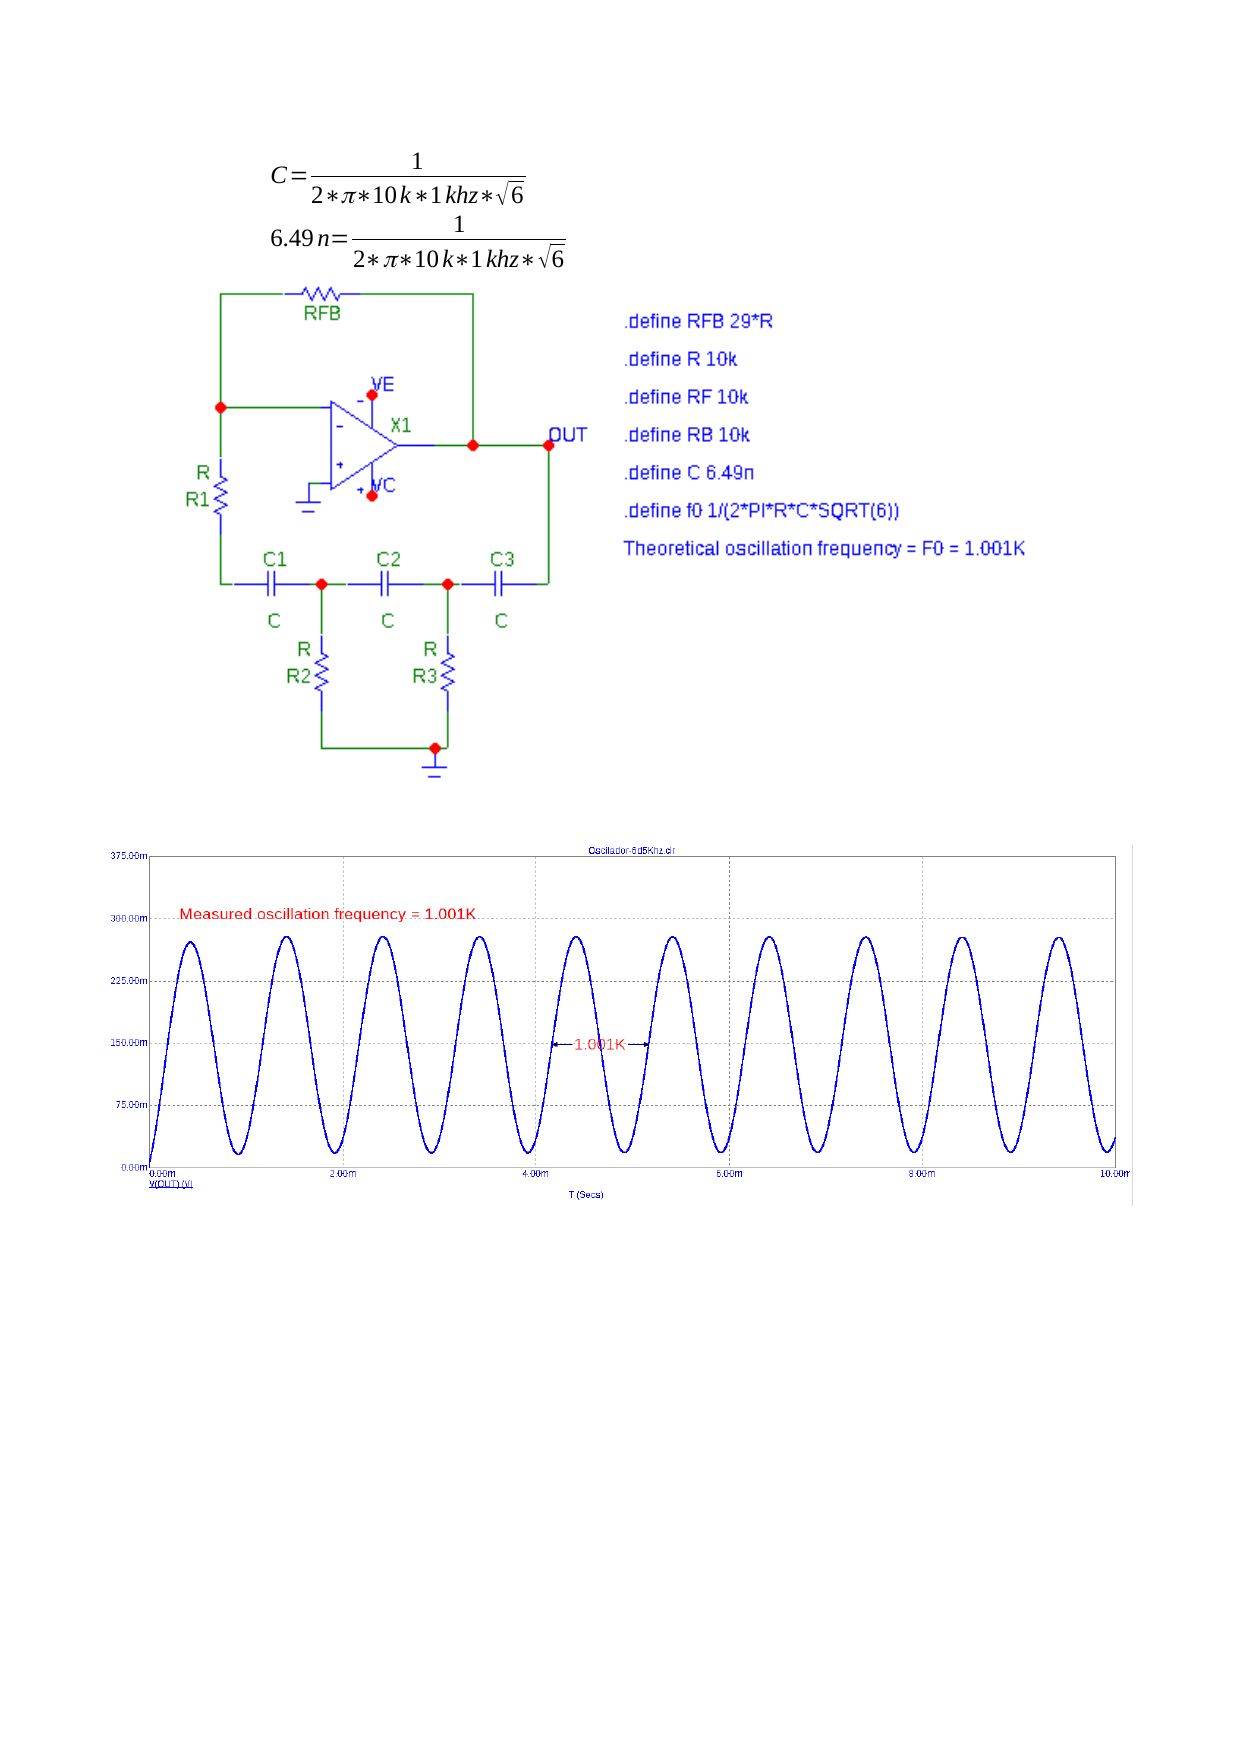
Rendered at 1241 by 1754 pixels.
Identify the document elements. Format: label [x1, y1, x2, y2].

picture [107, 845, 1133, 1206]
picture [165, 274, 1075, 811]
